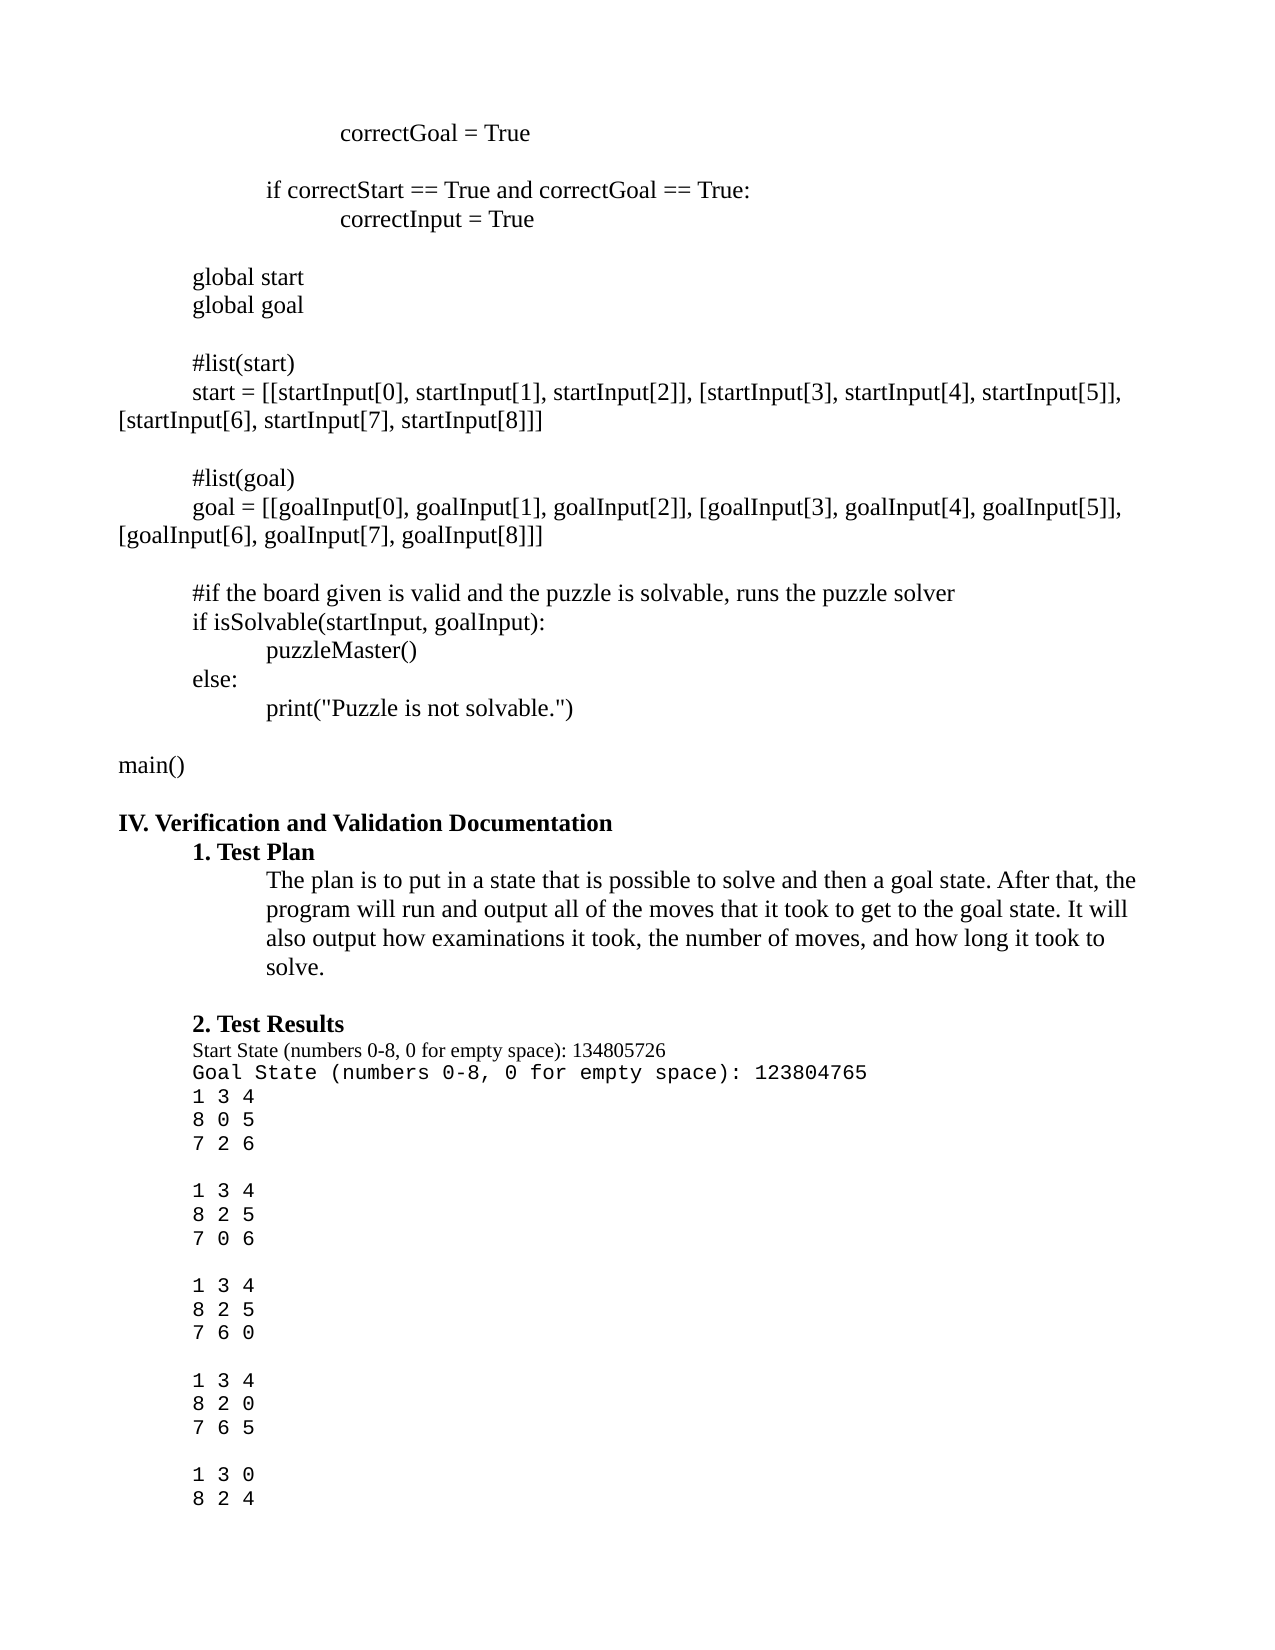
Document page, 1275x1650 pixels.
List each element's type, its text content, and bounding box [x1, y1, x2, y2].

text Start State (numbers 0-8, 0 for empty space): 134805726 [118, 1038, 1157, 1062]
text 1 3 4 [118, 1275, 1157, 1299]
text 8 2 5 [118, 1204, 1157, 1228]
text puzzleMaster() [118, 636, 1157, 664]
text #list(goal) [118, 463, 1157, 492]
text 7 6 5 [118, 1417, 1157, 1441]
text 7 2 6 [118, 1133, 1157, 1157]
text if correctStart == True and correctGoal == True: [118, 176, 1157, 204]
text correctInput = True [118, 204, 1157, 233]
text program will run and output all of the moves that it took to get to the goal state. It will [118, 894, 1157, 923]
text 8 0 5 [118, 1109, 1157, 1133]
text if isSolvable(startInput, goalInput): [118, 607, 1157, 636]
text Goal State (numbers 0-8, 0 for empty space): 123804765 [118, 1062, 1157, 1086]
text correctGoal = True [118, 118, 1157, 147]
text #if the board given is valid and the puzzle is solvable, runs the puzzle solver [118, 578, 1157, 607]
text 8 2 0 [118, 1393, 1157, 1417]
text IV. Verification and Validation Documentation [118, 808, 1157, 837]
text goal = [[goalInput[0], goalInput[1], goalInput[2]], [goalInput[3], goalInput[4], goalInput[5]], [goalInput[6], goalInput[7], goalInput[8]]] [118, 492, 1157, 549]
text also output how examinations it took, the number of moves, and how long it took to [118, 923, 1157, 952]
text 2. Test Results [118, 1009, 1157, 1038]
text 1 3 0 [118, 1464, 1157, 1488]
text 8 2 4 [118, 1488, 1157, 1511]
text 8 2 5 [118, 1299, 1157, 1322]
text 1 3 4 [118, 1369, 1157, 1393]
text 7 6 0 [118, 1322, 1157, 1346]
text 1 3 4 [118, 1086, 1157, 1109]
text 1. Test Plan [118, 837, 1157, 866]
text global start [118, 262, 1157, 291]
text start = [[startInput[0], startInput[1], startInput[2]], [startInput[3], startInput[4], startInput[5]], [startInput[6], startInput[7], startInput[8]]] [118, 377, 1157, 434]
text 7 0 6 [118, 1228, 1157, 1251]
text The plan is to put in a state that is possible to solve and then a goal state. After that, the [118, 866, 1157, 894]
text 1 3 4 [118, 1180, 1157, 1204]
text else: [118, 664, 1157, 693]
text solve. [118, 952, 1157, 981]
text main() [118, 751, 1157, 779]
text print("Puzzle is not solvable.") [118, 693, 1157, 722]
text global goal [118, 291, 1157, 319]
text #list(start) [118, 348, 1157, 377]
